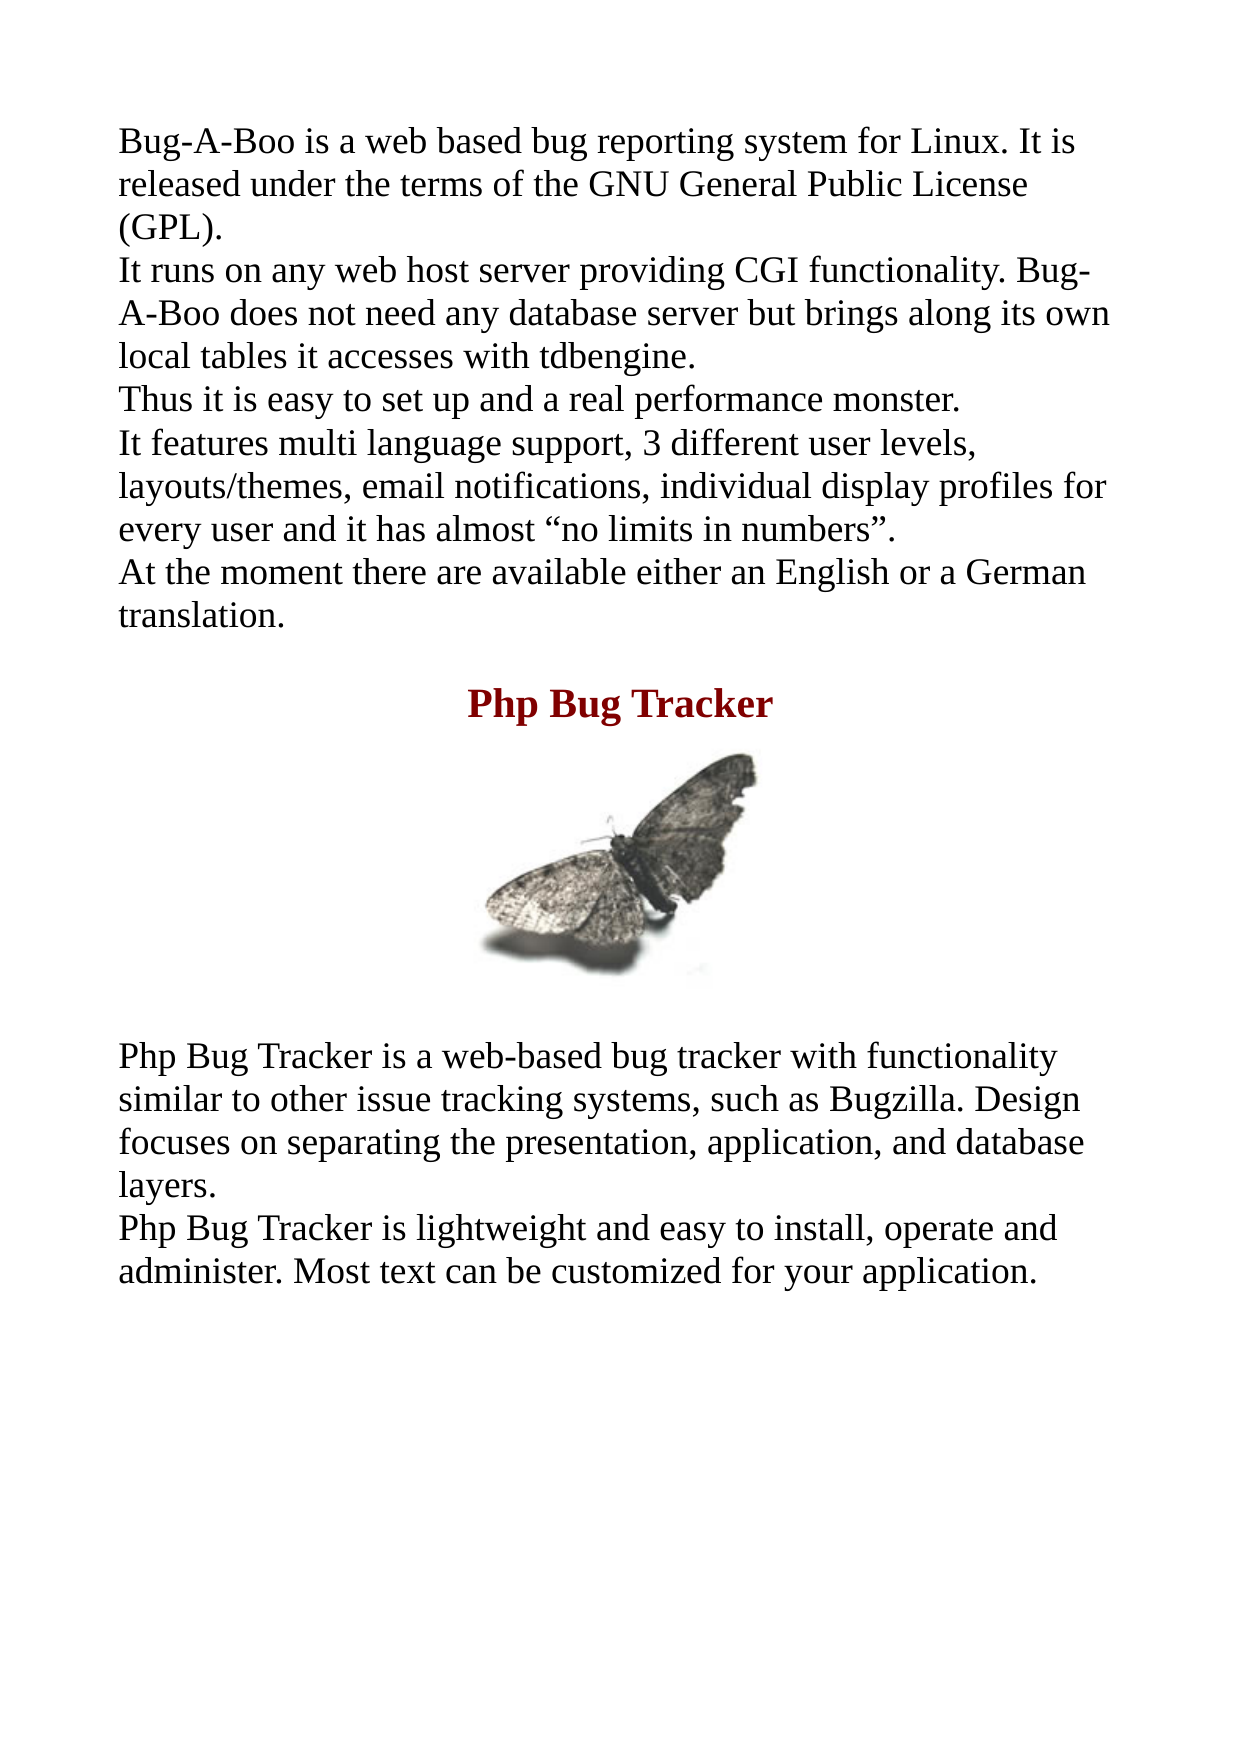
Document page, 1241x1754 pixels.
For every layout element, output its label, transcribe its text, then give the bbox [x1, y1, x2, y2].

picture [462, 737, 778, 993]
text Php Bug Tracker is lightweight and easy to install, operate and administer. Most text can be customized for your application. [118, 1206, 1122, 1292]
text It runs on any web host server providing CGI functionality. Bug-A-Boo does not need any database server but brings along its own local tables it accesses with tdbengine. [118, 247, 1122, 377]
text Thus it is easy to set up and a real performance monster. [118, 377, 1122, 420]
text Bug-A-Boo is a web based bug reporting system for Linux. It is released under the terms of the GNU General Public License (GPL). [118, 118, 1122, 247]
text At the moment there are available either an English or a German translation. [118, 549, 1122, 636]
text Php Bug Tracker is a web-based bug tracker with functionality similar to other issue tracking systems, such as Bugzilla. Design focuses on separating the presentation, application, and database layers. [118, 1033, 1122, 1206]
text Php Bug Tracker [118, 679, 1122, 727]
text It features multi language support, 3 different user levels, layouts/themes, email notifications, individual display profiles for every user and it has almost “no limits in numbers”. [118, 420, 1122, 549]
